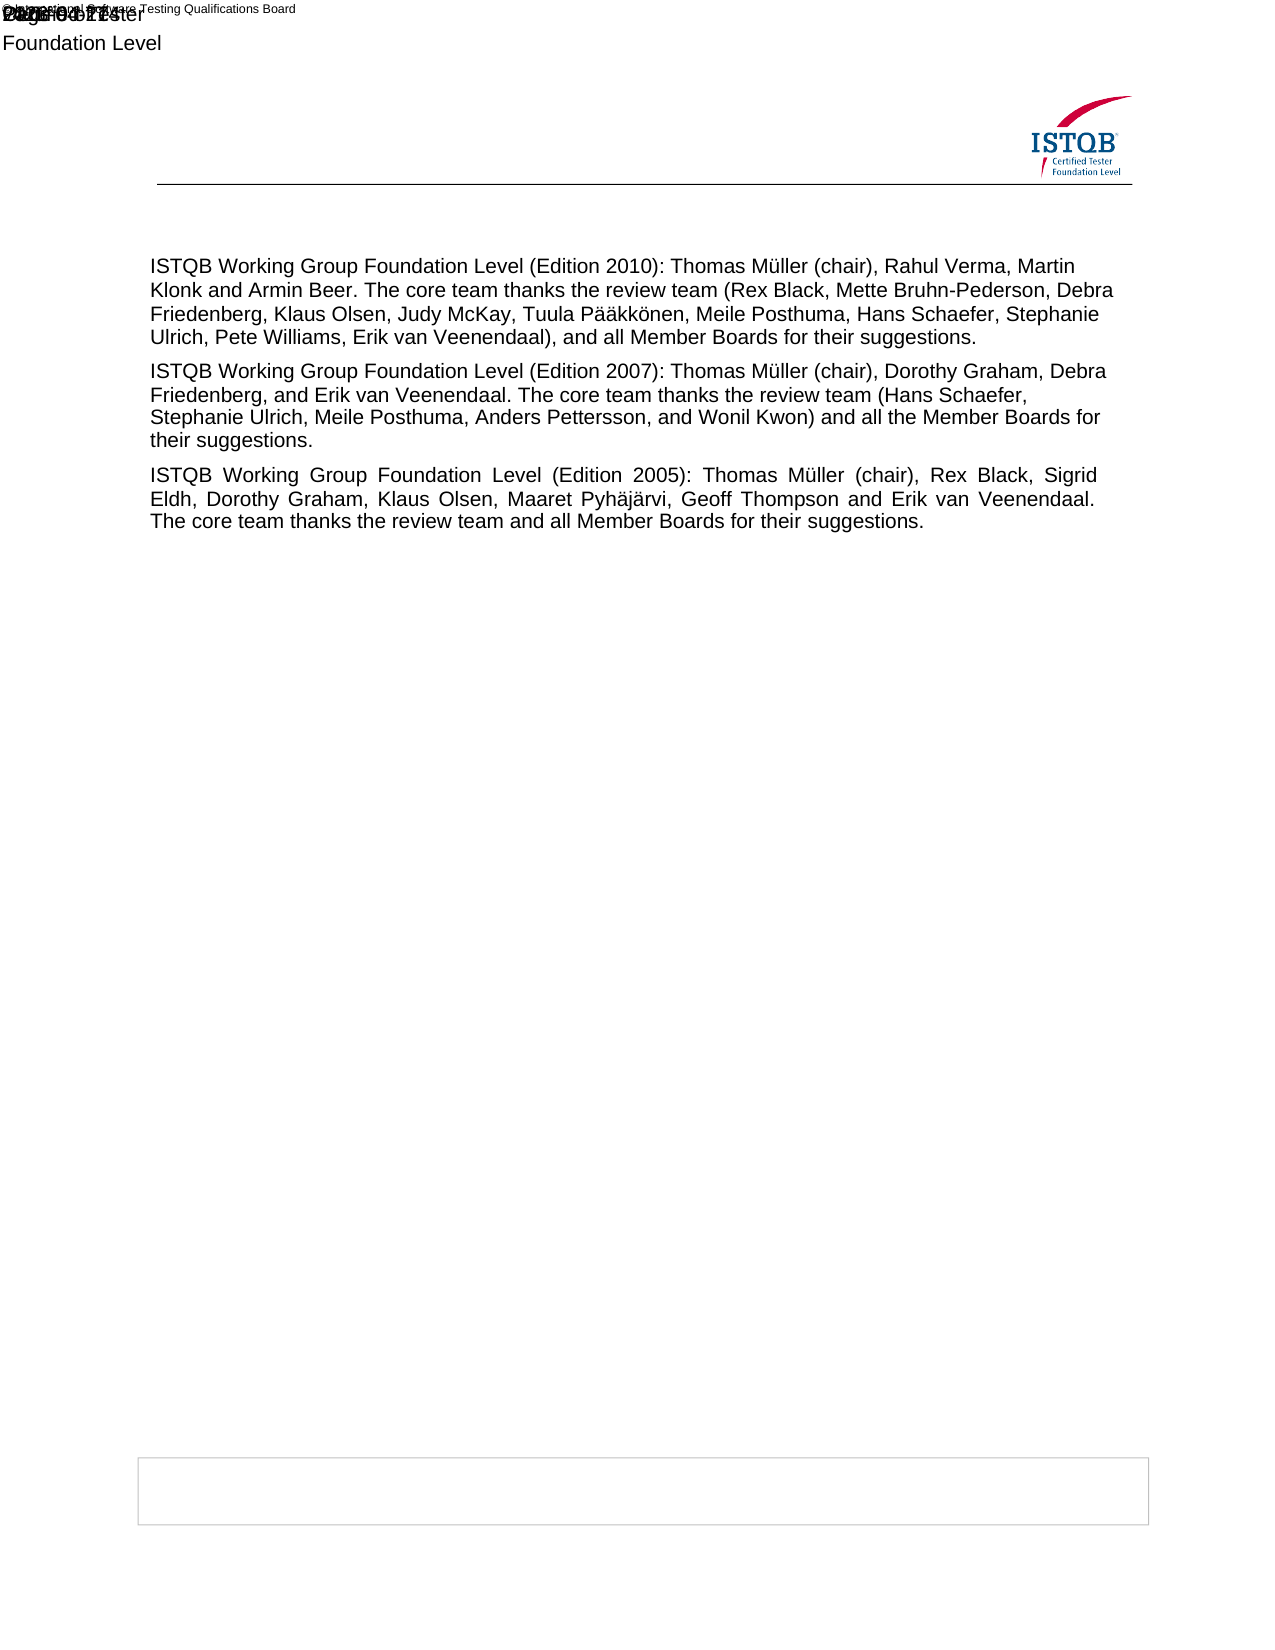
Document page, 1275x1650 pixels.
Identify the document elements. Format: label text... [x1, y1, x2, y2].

picture [1031, 96, 1133, 179]
text ISTQB Working Group Foundation Level (Edition 2007): Thomas Müller (chair), Dorothy Graham, Debra Friedenberg, and Erik van Veenendaal. The core team thanks the review team (Hans Schaefer, Stephanie Ulrich, Meile Posthuma, Anders Pettersson, and Wonil Kwon) and all the Member Boards for their suggestions. [150, 361, 1110, 452]
text ISTQB Working Group Foundation Level (Edition 2010): Thomas Müller (chair), Rahul Verma, Martin Klonk and Armin Beer. The core team thanks the review team (Rex Black, Mette Bruhn-Pederson, Debra Friedenberg, Klaus Olsen, Judy McKay, Tuula Pääkkönen, Meile Posthuma, Hans Schaefer, Stephanie Ulrich, Pete Williams, Erik van Veenendaal), and all Member Boards for their suggestions. [150, 255, 1117, 349]
text ISTQB Working Group Foundation Level (Edition 2005): Thomas Müller (chair), Rex Black, Sigrid Eldh, Dorothy Graham, Klaus Olsen, Maaret Pyhäjärvi, Geoff Thompson and Erik van Veenendaal. The core team thanks the review team and all Member Boards for their suggestions. [150, 465, 1097, 533]
